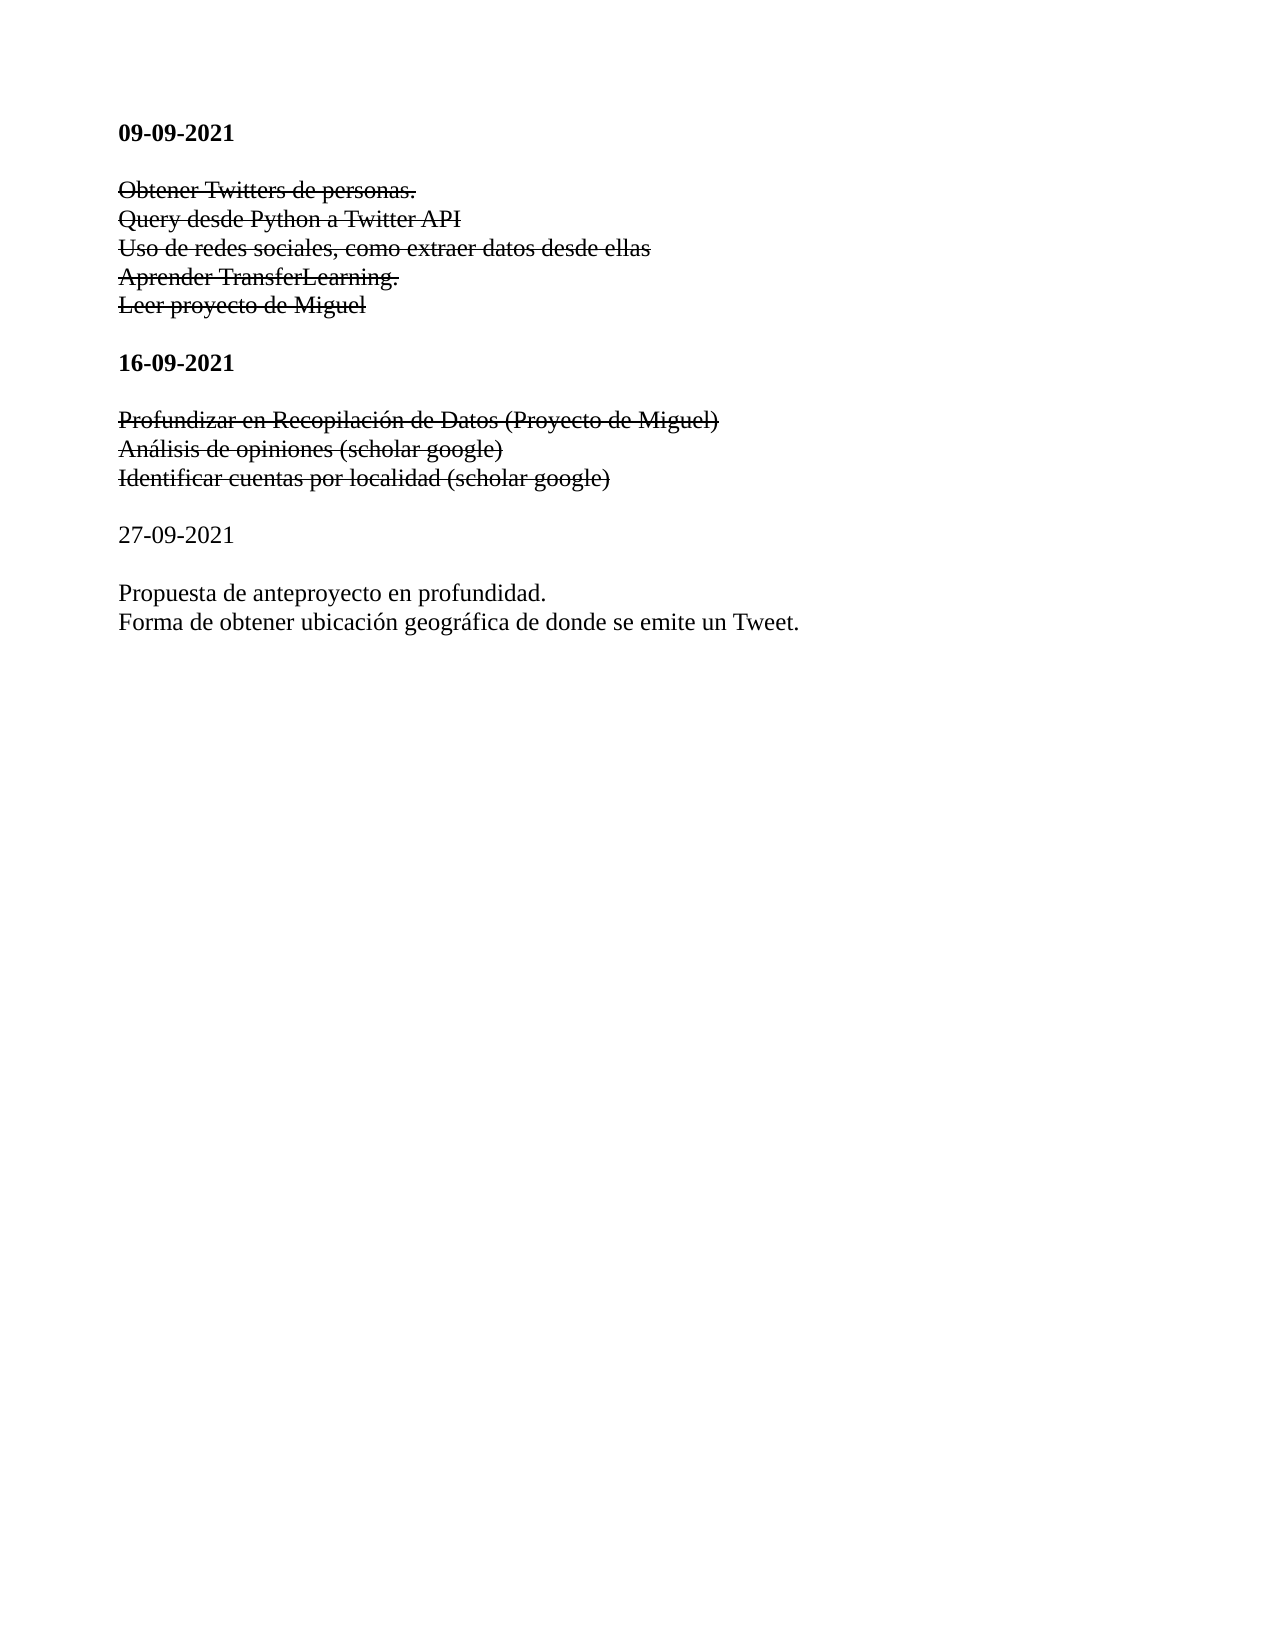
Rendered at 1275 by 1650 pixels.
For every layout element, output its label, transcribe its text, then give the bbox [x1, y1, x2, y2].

text 16-09-2021 [118, 348, 1157, 377]
text Profundizar en Recopilación de Datos (Proyecto de Miguel) [118, 406, 1157, 434]
text Obtener Twitters de personas. [118, 176, 1157, 204]
text Identificar cuentas por localidad (scholar google) [118, 463, 1157, 492]
text 09-09-2021 [118, 118, 1157, 147]
text Uso de redes sociales, como extraer datos desde ellas [118, 233, 1157, 262]
text Propuesta de anteproyecto en profundidad. [118, 578, 1157, 607]
text Leer proyecto de Miguel [118, 291, 1157, 319]
text Aprender TransferLearning. [118, 262, 1157, 291]
text Query desde Python a Twitter API [118, 204, 1157, 233]
text 27-09-2021 [118, 521, 1157, 549]
text Forma de obtener ubicación geográfica de donde se emite un Tweet. [118, 607, 1157, 636]
text Análisis de opiniones (scholar google) [118, 434, 1157, 463]
